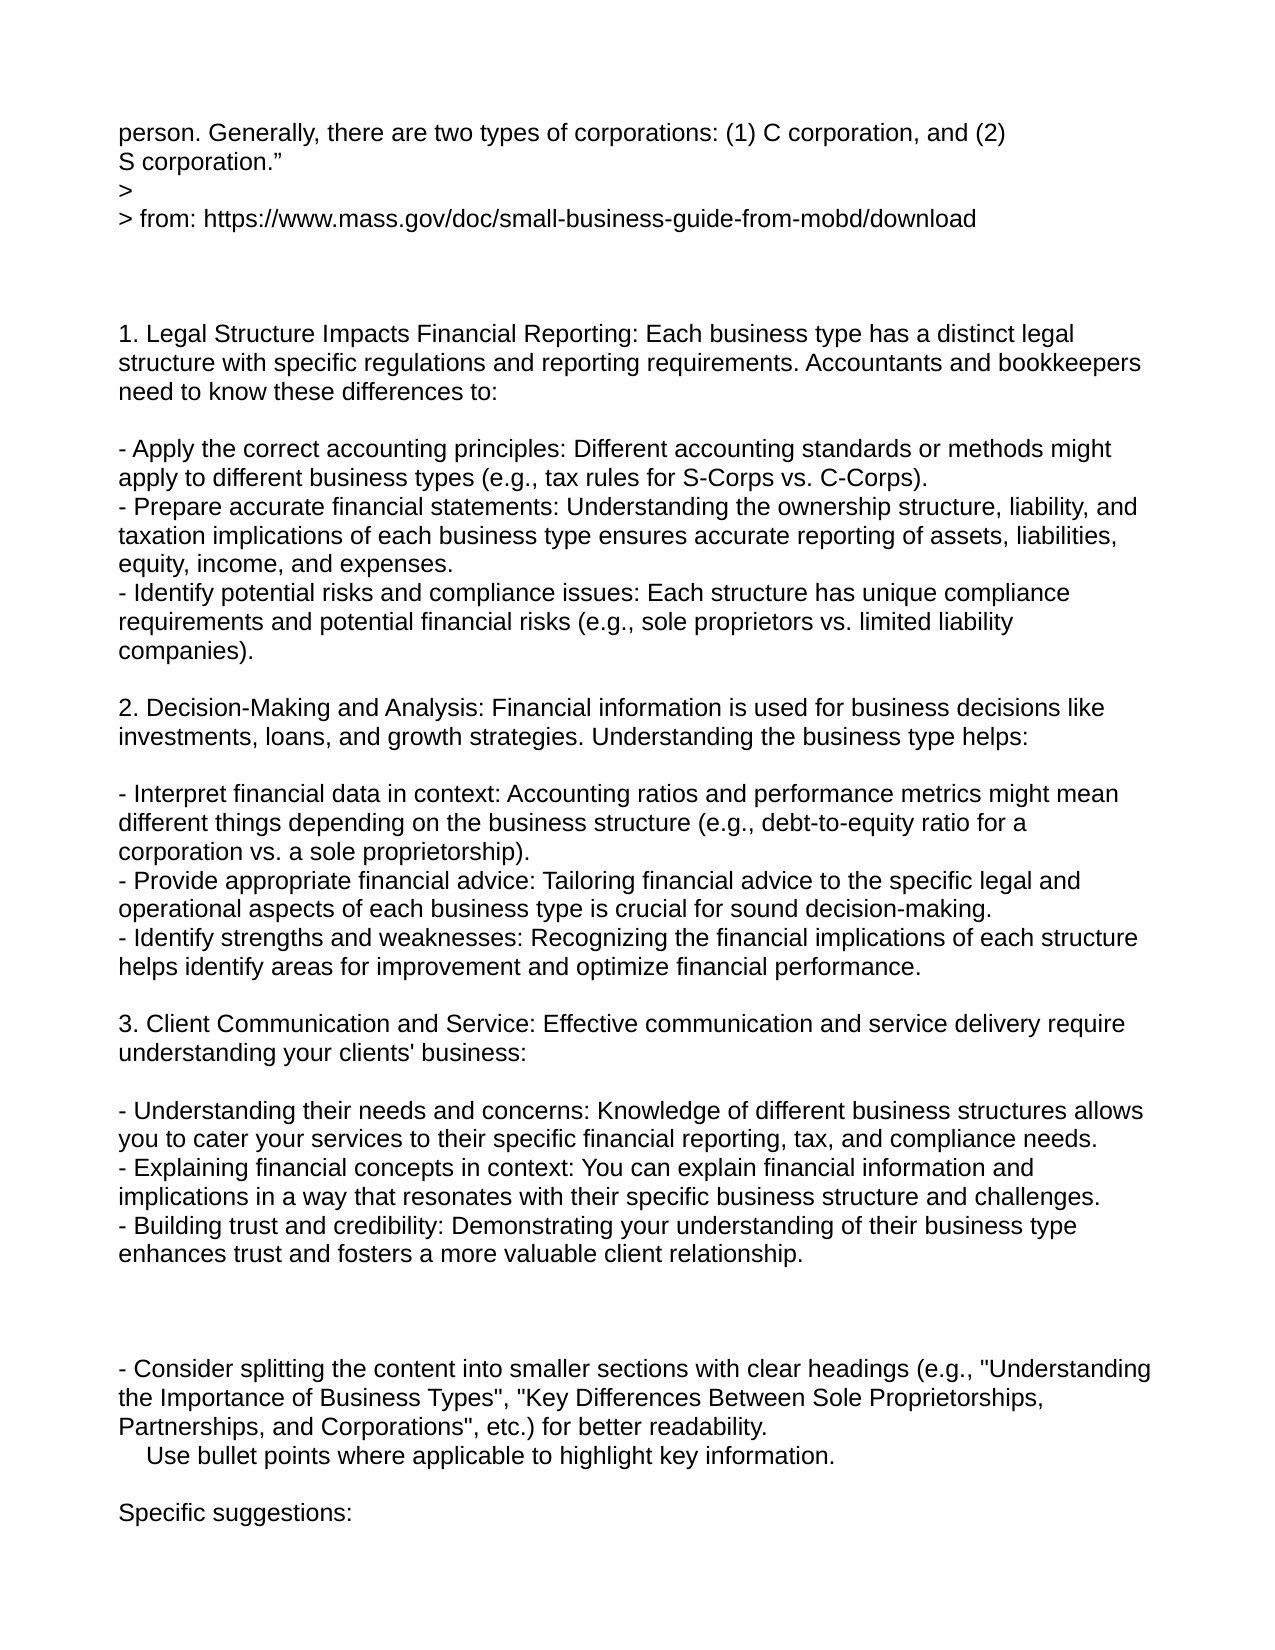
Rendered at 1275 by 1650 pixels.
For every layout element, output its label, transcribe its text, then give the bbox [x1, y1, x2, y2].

text 3. Client Communication and Service: Effective communication and service delivery require understanding your clients' business: [118, 1009, 1157, 1067]
text - Identify potential risks and compliance issues: Each structure has unique compliance requirements and potential financial risks (e.g., sole proprietors vs. limited liability companies). [118, 578, 1157, 664]
text > [118, 176, 1157, 204]
text - Interpret financial data in context: Accounting ratios and performance metrics might mean different things depending on the business structure (e.g., debt-to-equity ratio for a corporation vs. a sole proprietorship). [118, 779, 1157, 866]
text - Prepare accurate financial statements: Understanding the ownership structure, liability, and taxation implications of each business type ensures accurate reporting of assets, liabilities, equity, income, and expenses. [118, 492, 1157, 578]
text - Provide appropriate financial advice: Tailoring financial advice to the specific legal and operational aspects of each business type is crucial for sound decision-making. [118, 866, 1157, 923]
text 1. Legal Structure Impacts Financial Reporting: Each business type has a distinct legal structure with specific regulations and reporting requirements. Accountants and bookkeepers need to know these differences to: [118, 319, 1157, 406]
text Specific suggestions: [118, 1498, 1157, 1527]
text S corporation.” [118, 147, 1157, 176]
text - Understanding their needs and concerns: Knowledge of different business structures allows you to cater your services to their specific financial reporting, tax, and compliance needs. [118, 1096, 1157, 1153]
text - Apply the correct accounting principles: Different accounting standards or methods might apply to different business types (e.g., tax rules for S-Corps vs. C-Corps). [118, 434, 1157, 492]
text - Identify strengths and weaknesses: Recognizing the financial implications of each structure helps identify areas for improvement and optimize financial performance. [118, 923, 1157, 981]
text 2. Decision-Making and Analysis: Financial information is used for business decisions like investments, loans, and growth strategies. Understanding the business type helps: [118, 693, 1157, 751]
text - Consider splitting the content into smaller sections with clear headings (e.g., "Understanding the Importance of Business Types", "Key Differences Between Sole Proprietorships, Partnerships, and Corporations", etc.) for better readability. [118, 1354, 1157, 1441]
text > from: https://www.mass.gov/doc/small-business-guide-from-mobd/download [118, 204, 1157, 233]
text - Building trust and credibility: Demonstrating your understanding of their business type enhances trust and fosters a more valuable client relationship. [118, 1211, 1157, 1268]
text person. Generally, there are two types of corporations: (1) C corporation, and (2) [118, 118, 1157, 147]
text Use bullet points where applicable to highlight key information. [118, 1441, 1157, 1469]
text - Explaining financial concepts in context: You can explain financial information and implications in a way that resonates with their specific business structure and challenges. [118, 1153, 1157, 1211]
